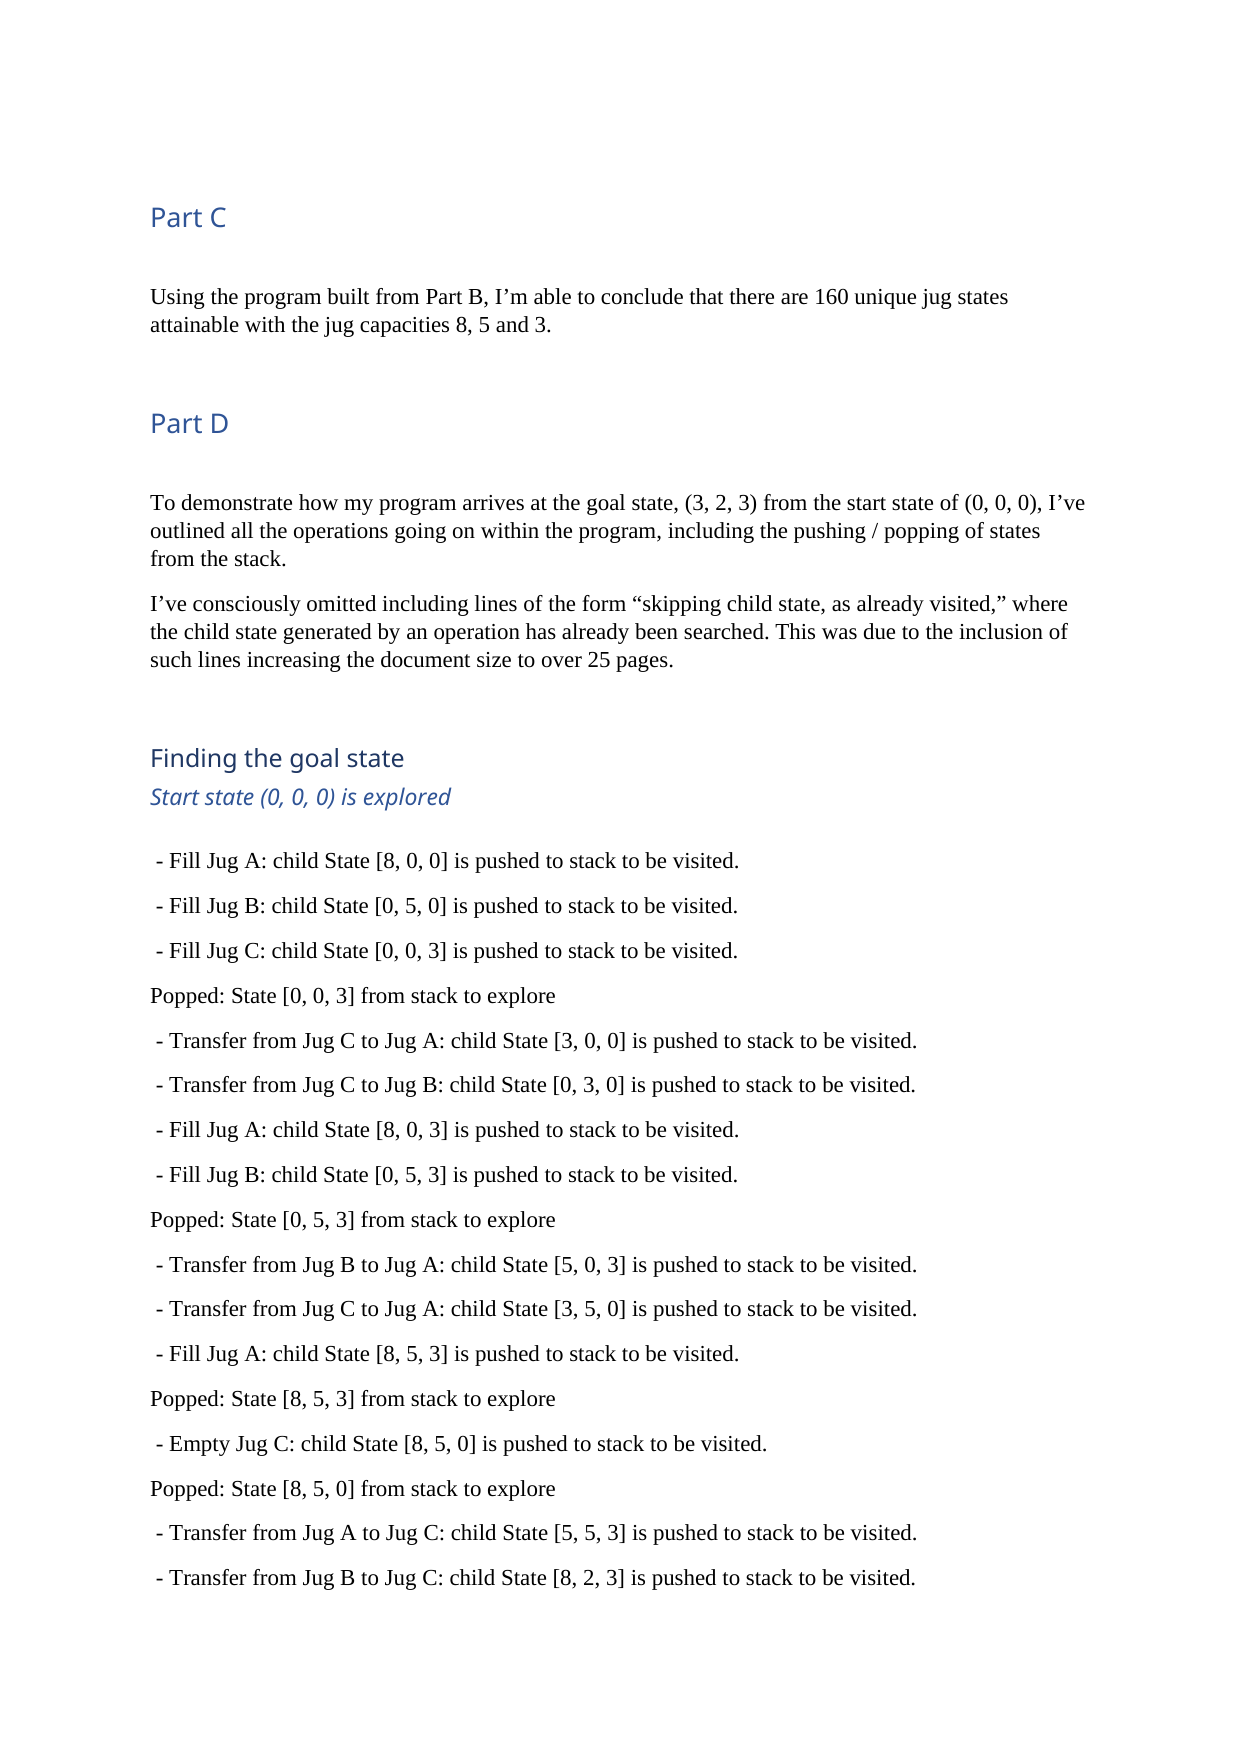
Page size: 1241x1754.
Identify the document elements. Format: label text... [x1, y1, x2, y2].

text To demonstrate how my program arrives at the goal state, (3, 2, 3) from the start state of (0, 0, 0), I’ve outlined all the operations going on within the program, including the pushing / popping of states from the stack. [150, 489, 1090, 572]
subtitle Part D [150, 405, 1090, 442]
text Popped: State [0, 0, 3] from stack to explore [150, 982, 1090, 1008]
text - Fill Jug C: child State [0, 0, 3] is pushed to stack to be visited. [150, 937, 1090, 963]
text Popped: State [0, 5, 3] from stack to explore [150, 1206, 1090, 1232]
text - Transfer from Jug C to Jug A: child State [3, 5, 0] is pushed to stack to be visited. [150, 1296, 1090, 1322]
subtitle Part C [150, 199, 1090, 236]
text - Transfer from Jug C to Jug A: child State [3, 0, 0] is pushed to stack to be visited. [150, 1027, 1090, 1053]
text - Fill Jug B: child State [0, 5, 3] is pushed to stack to be visited. [150, 1161, 1090, 1187]
text Popped: State [8, 5, 0] from stack to explore [150, 1475, 1090, 1501]
text I’ve consciously omitted including lines of the form “skipping child state, as already visited,” where the child state generated by an operation has already been searched. This was due to the inclusion of such lines increasing the document size to over 25 pages. [150, 590, 1090, 673]
text - Transfer from Jug B to Jug C: child State [8, 2, 3] is pushed to stack to be visited. [150, 1564, 1090, 1591]
text Using the program built from Part B, I’m able to conclude that there are 160 unique jug states attainable with the jug capacities 8, 5 and 3. [150, 283, 1090, 338]
text - Fill Jug A: child State [8, 0, 3] is pushed to stack to be visited. [150, 1116, 1090, 1143]
subtitle Finding the goal state [150, 740, 1090, 774]
text - Fill Jug A: child State [8, 0, 0] is pushed to stack to be visited. [150, 848, 1090, 874]
text - Empty Jug C: child State [8, 5, 0] is pushed to stack to be visited. [150, 1430, 1090, 1456]
text - Transfer from Jug B to Jug A: child State [5, 0, 3] is pushed to stack to be visited. [150, 1251, 1090, 1277]
subtitle Start state (0, 0, 0) is explored [150, 781, 1090, 845]
text - Fill Jug B: child State [0, 5, 0] is pushed to stack to be visited. [150, 892, 1090, 919]
text Popped: State [8, 5, 3] from stack to explore [150, 1385, 1090, 1411]
text - Fill Jug A: child State [8, 5, 3] is pushed to stack to be visited. [150, 1340, 1090, 1367]
text - Transfer from Jug C to Jug B: child State [0, 3, 0] is pushed to stack to be visited. [150, 1072, 1090, 1098]
text - Transfer from Jug A to Jug C: child State [5, 5, 3] is pushed to stack to be visited. [150, 1519, 1090, 1546]
